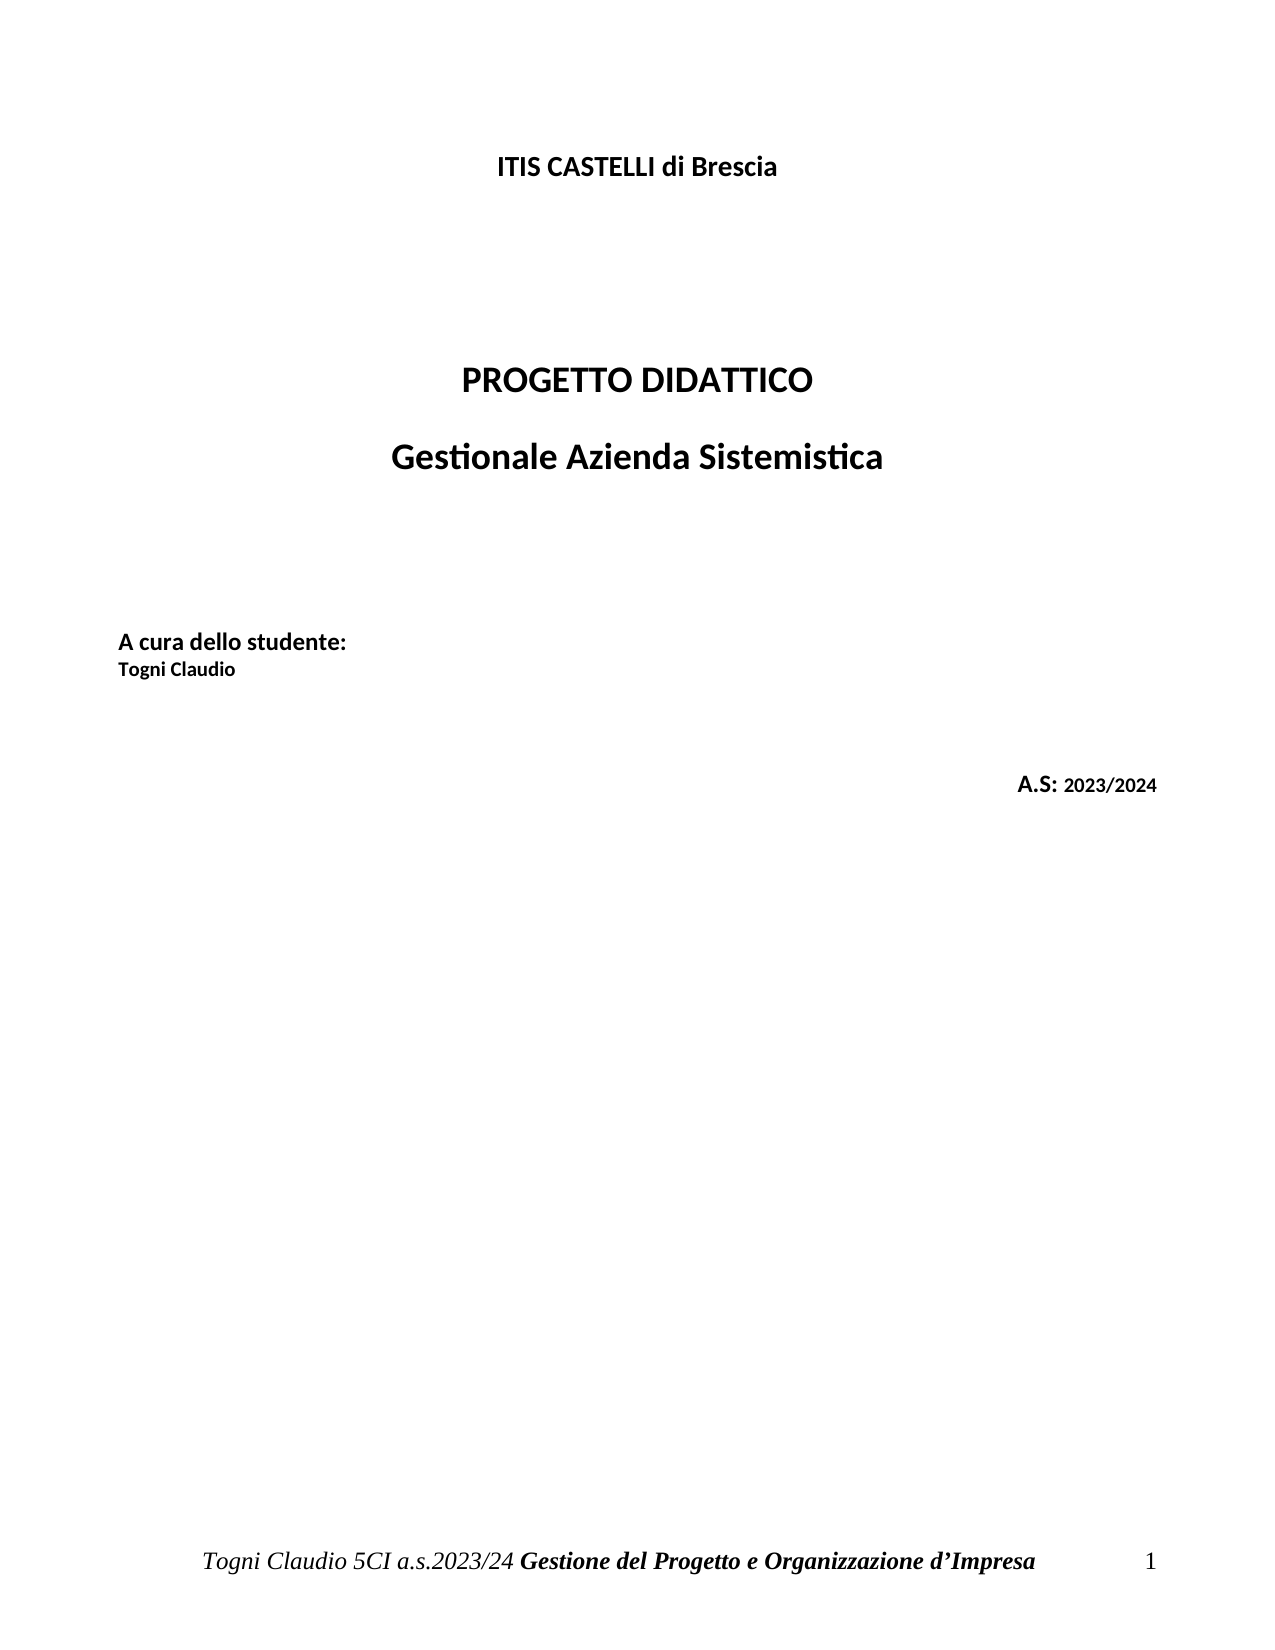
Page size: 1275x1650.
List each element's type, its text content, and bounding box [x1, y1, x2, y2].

text ITIS CASTELLI di Brescia [118, 148, 1157, 183]
text A.S: 2023/2024 [118, 768, 1157, 799]
text Togni Claudio [118, 657, 1157, 682]
text PROGETTO DIDATTICO [118, 356, 1157, 402]
text Gestionale Azienda Sistemistica [118, 433, 1157, 478]
text A cura dello studente: [118, 626, 1157, 657]
